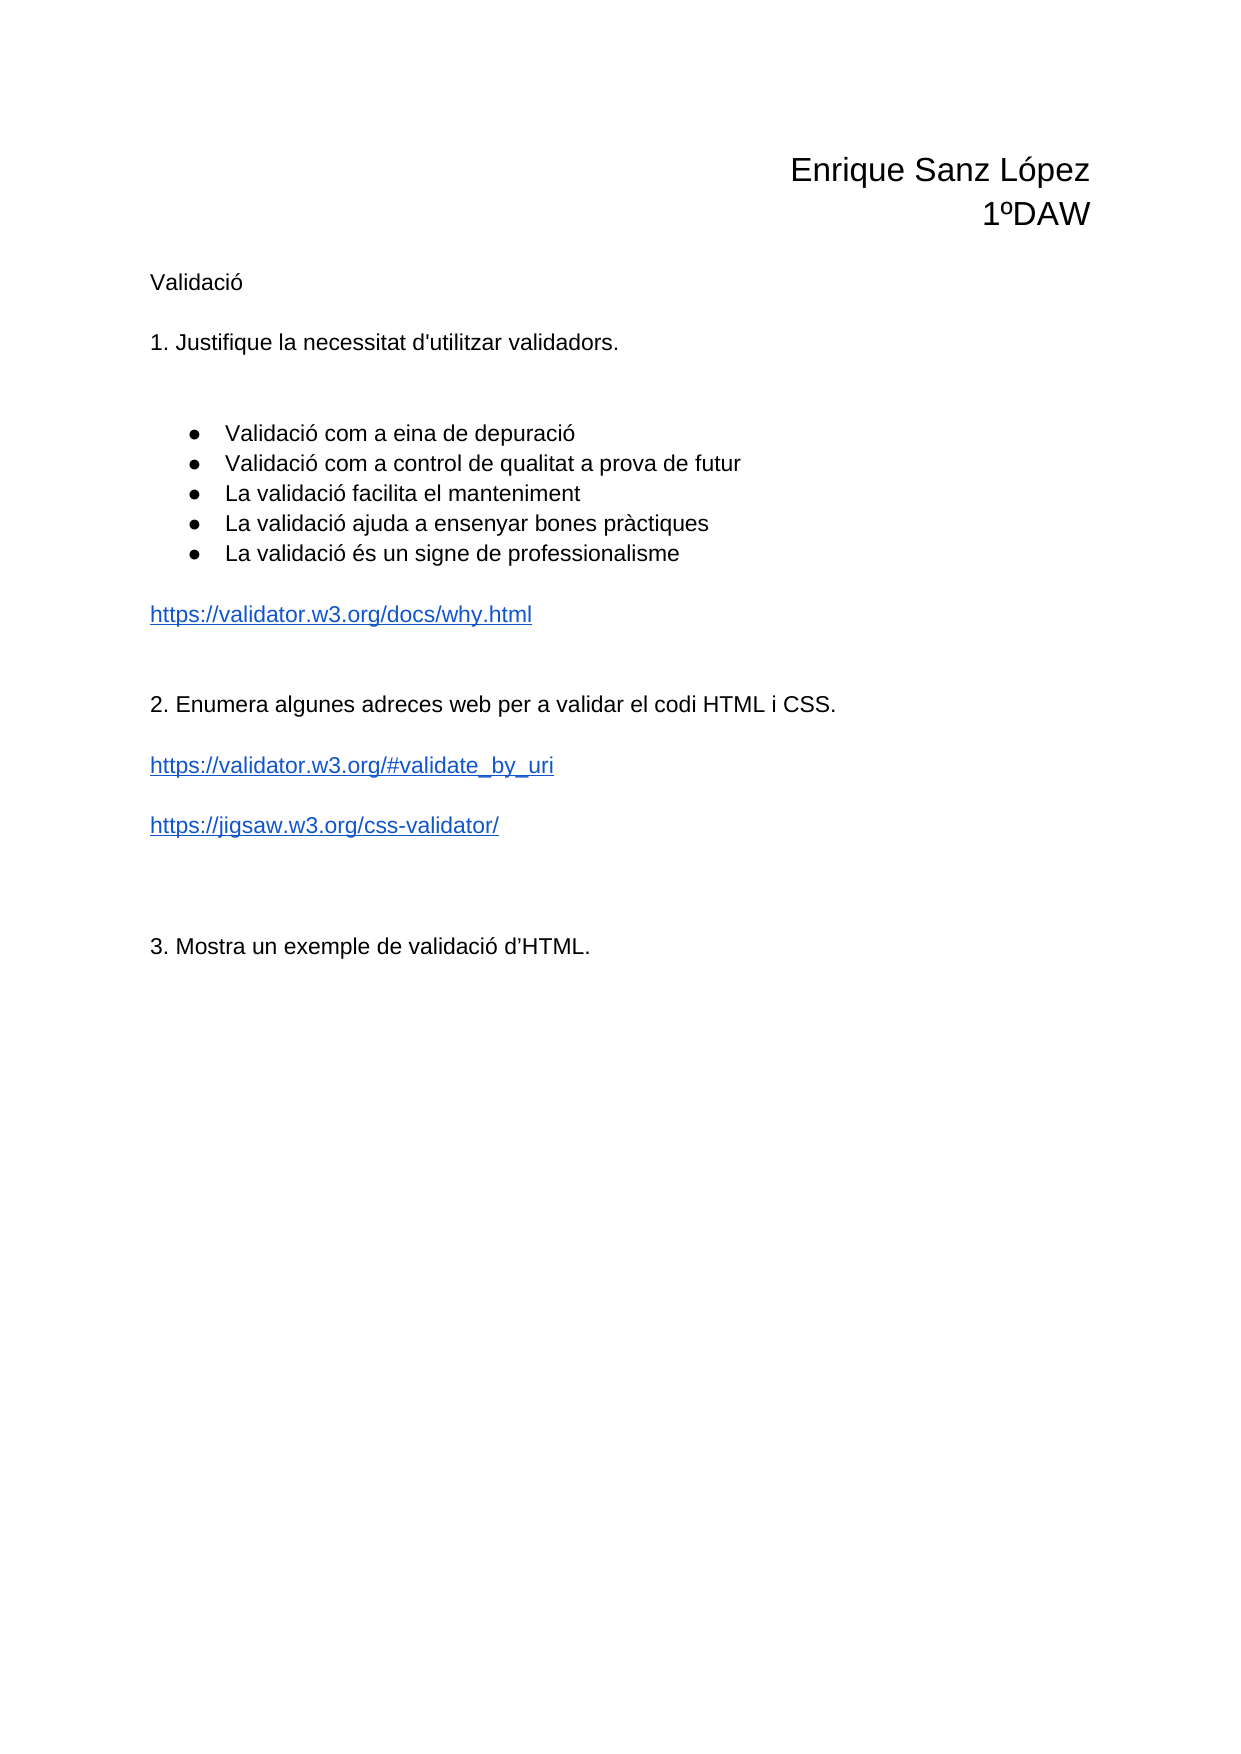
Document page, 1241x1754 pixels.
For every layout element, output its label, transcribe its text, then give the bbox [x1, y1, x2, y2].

list La validació facilita el manteniment [187, 480, 1090, 506]
list La validació ajuda a ensenyar bones pràctiques [187, 510, 1090, 537]
list Validació com a control de qualitat a prova de futur [187, 450, 1090, 476]
text 1ºDAW [150, 194, 1090, 233]
text https://validator.w3.org/docs/why.html [150, 601, 1090, 627]
list Validació com a eina de depuració [187, 419, 1090, 446]
text https://validator.w3.org/#validate_by_uri [150, 752, 1090, 778]
text 2. Enumera algunes adreces web per a validar el codi HTML i CSS. [150, 691, 1090, 718]
text Validació [150, 268, 1090, 295]
text 3. Mostra un exemple de validació d’HTML. [150, 933, 1090, 959]
text Enrique Sanz López [150, 150, 1090, 188]
text https://jigsaw.w3.org/css-validator/ [150, 812, 1090, 839]
text 1. Justifique la necessitat d'utilitzar validadors. [150, 329, 1090, 355]
list La validació és un signe de professionalisme [187, 540, 1090, 567]
